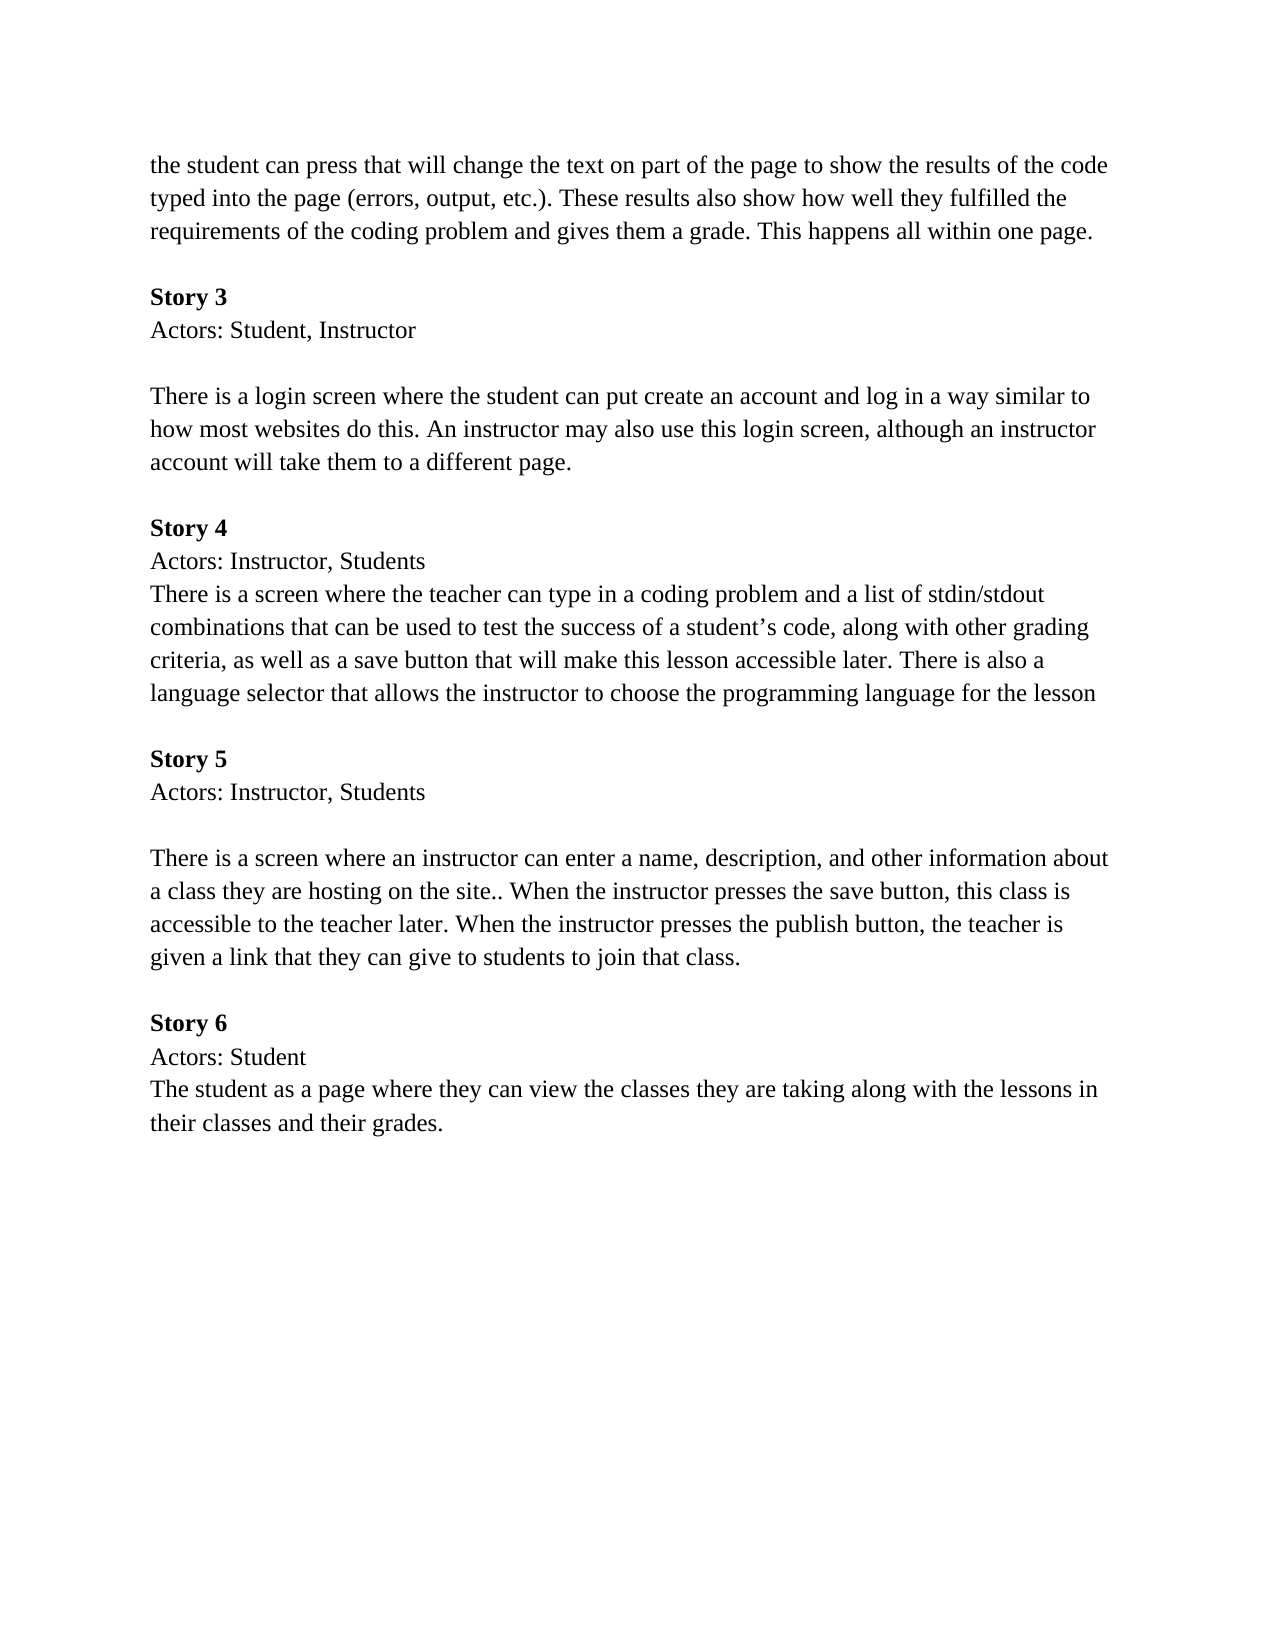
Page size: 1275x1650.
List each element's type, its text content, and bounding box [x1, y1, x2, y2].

text Story 5 [150, 744, 1125, 773]
text Actors: Student, Instructor [150, 315, 1125, 344]
text Story 3 [150, 282, 1125, 311]
text Actors: Student [150, 1042, 1125, 1070]
text The student as a page where they can view the classes they are taking along with the lessons in their classes and their grades. [150, 1074, 1125, 1136]
text There is a screen where the teacher can type in a coding problem and a list of stdin/stdout combinations that can be used to test the success of a student’s code, along with other grading criteria, as well as a save button that will make this lesson accessible later. There is also a language selector that allows the instructor to choose the programming language for the lesson [150, 579, 1125, 707]
text Actors: Instructor, Students [150, 546, 1125, 575]
text Story 6 [150, 1008, 1125, 1037]
text There is a login screen where the student can put create an account and log in a way similar to how most websites do this. An instructor may also use this login screen, although an instructor account will take them to a different page. [150, 381, 1125, 476]
text the student can press that will change the text on part of the page to show the results of the code typed into the page (errors, output, etc.). These results also show how well they fulfilled the requirements of the coding problem and gives them a grade. This happens all within one page. [150, 150, 1125, 245]
text There is a screen where an instructor can enter a name, description, and other information about a class they are hosting on the site.. When the instructor presses the save button, this class is accessible to the teacher later. When the instructor presses the publish button, the teacher is given a link that they can give to students to join that class. [150, 843, 1125, 971]
text Actors: Instructor, Students [150, 777, 1125, 806]
text Story 4 [150, 513, 1125, 542]
